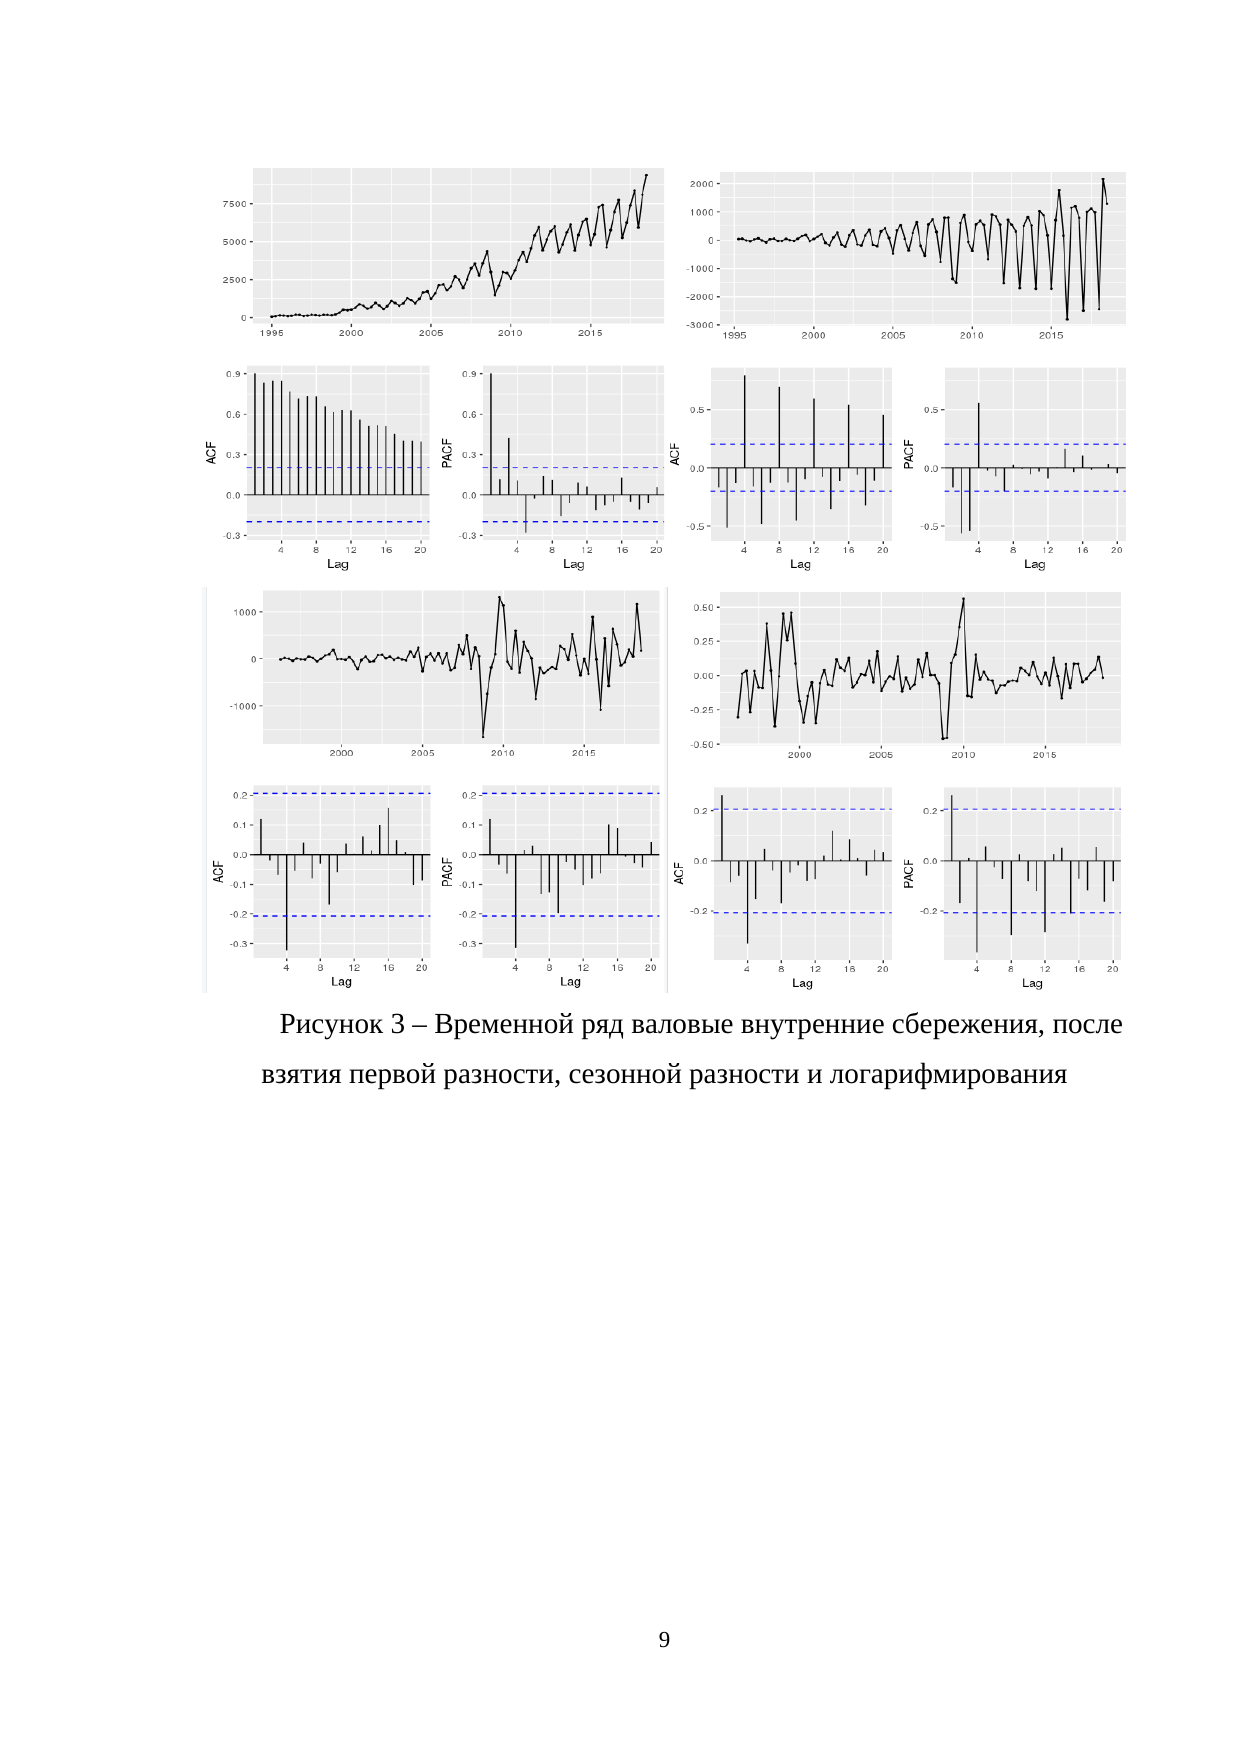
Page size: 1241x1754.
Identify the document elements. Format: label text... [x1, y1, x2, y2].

picture [201, 587, 1127, 993]
picture [201, 168, 1127, 574]
text Рисунок 3 – Временной ряд валовые внутренние сбережения, после взятия первой разности, сезонной разности и логарифмирования [177, 1006, 1152, 1090]
